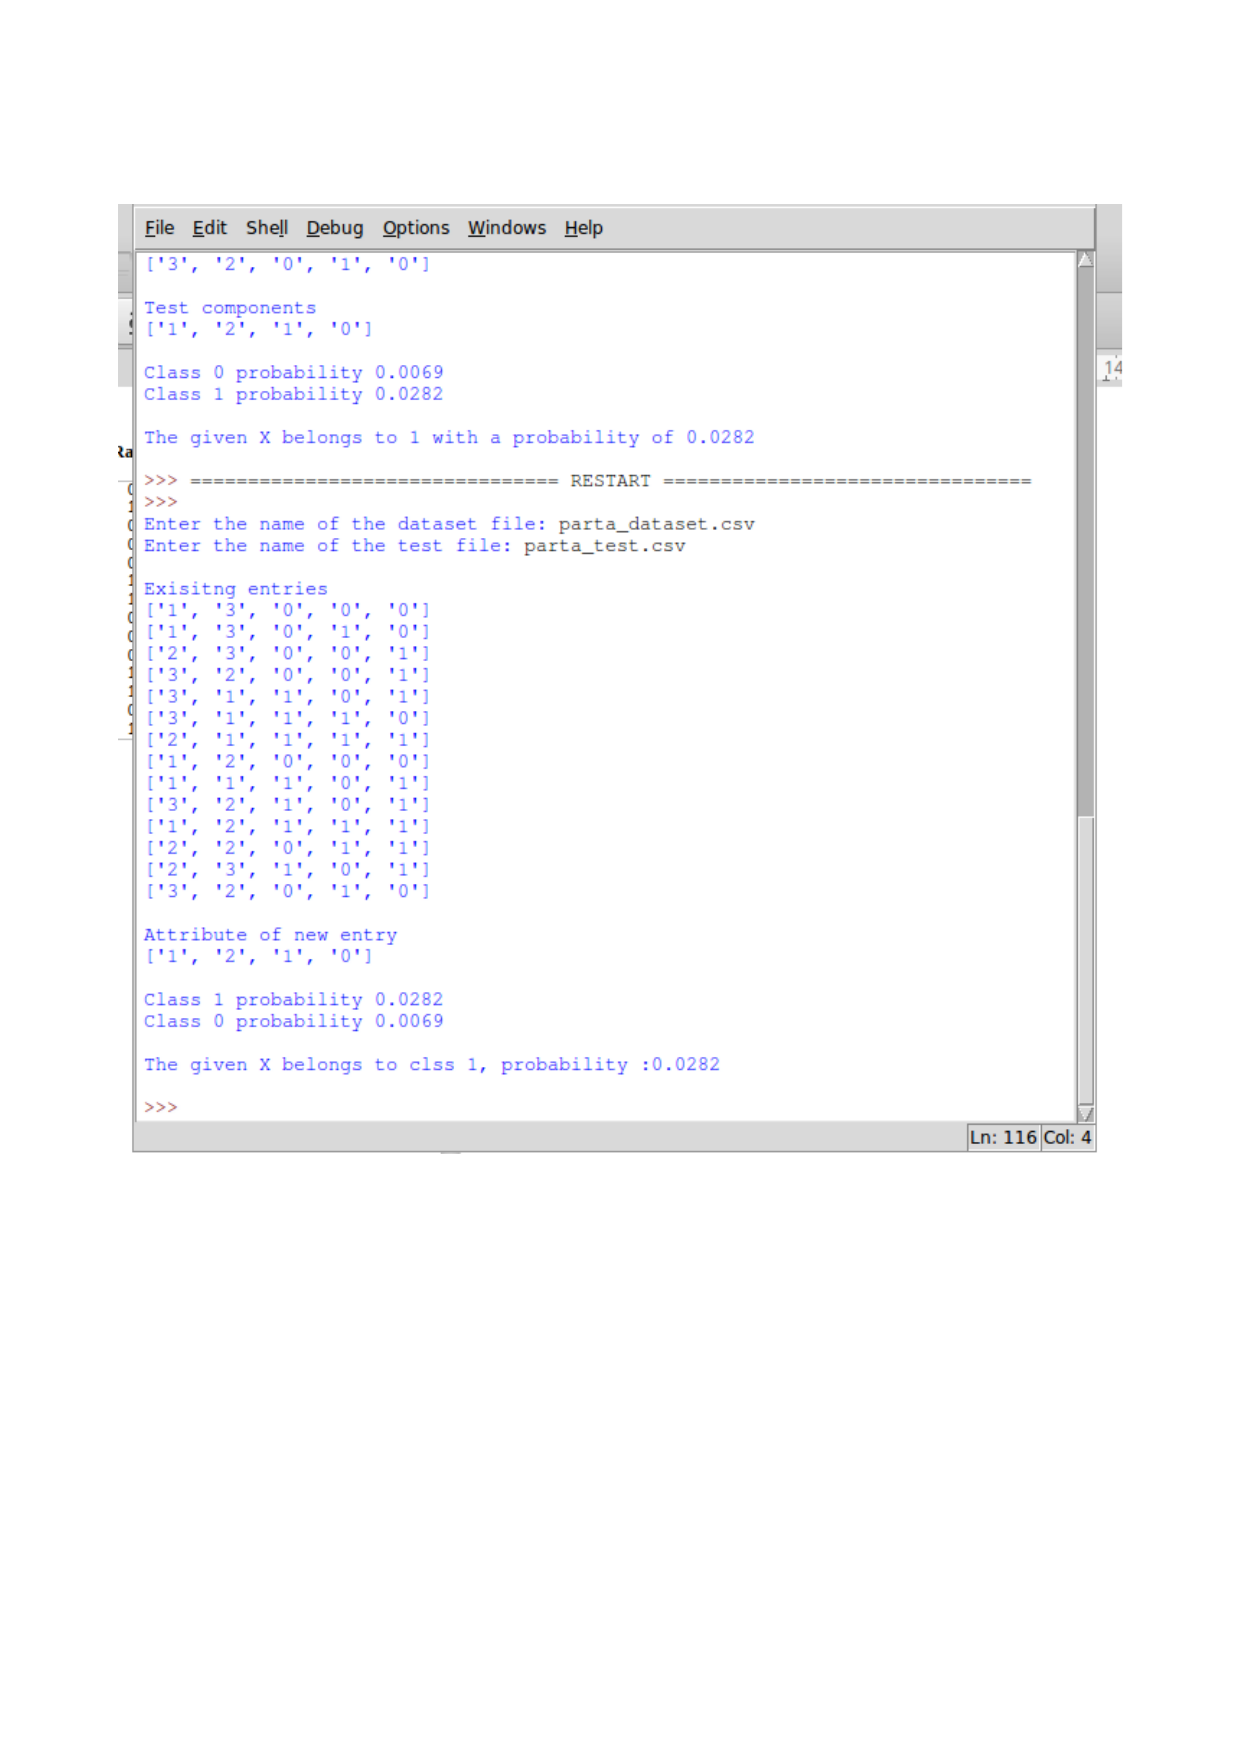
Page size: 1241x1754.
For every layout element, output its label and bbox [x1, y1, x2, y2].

picture [118, 204, 1123, 1154]
